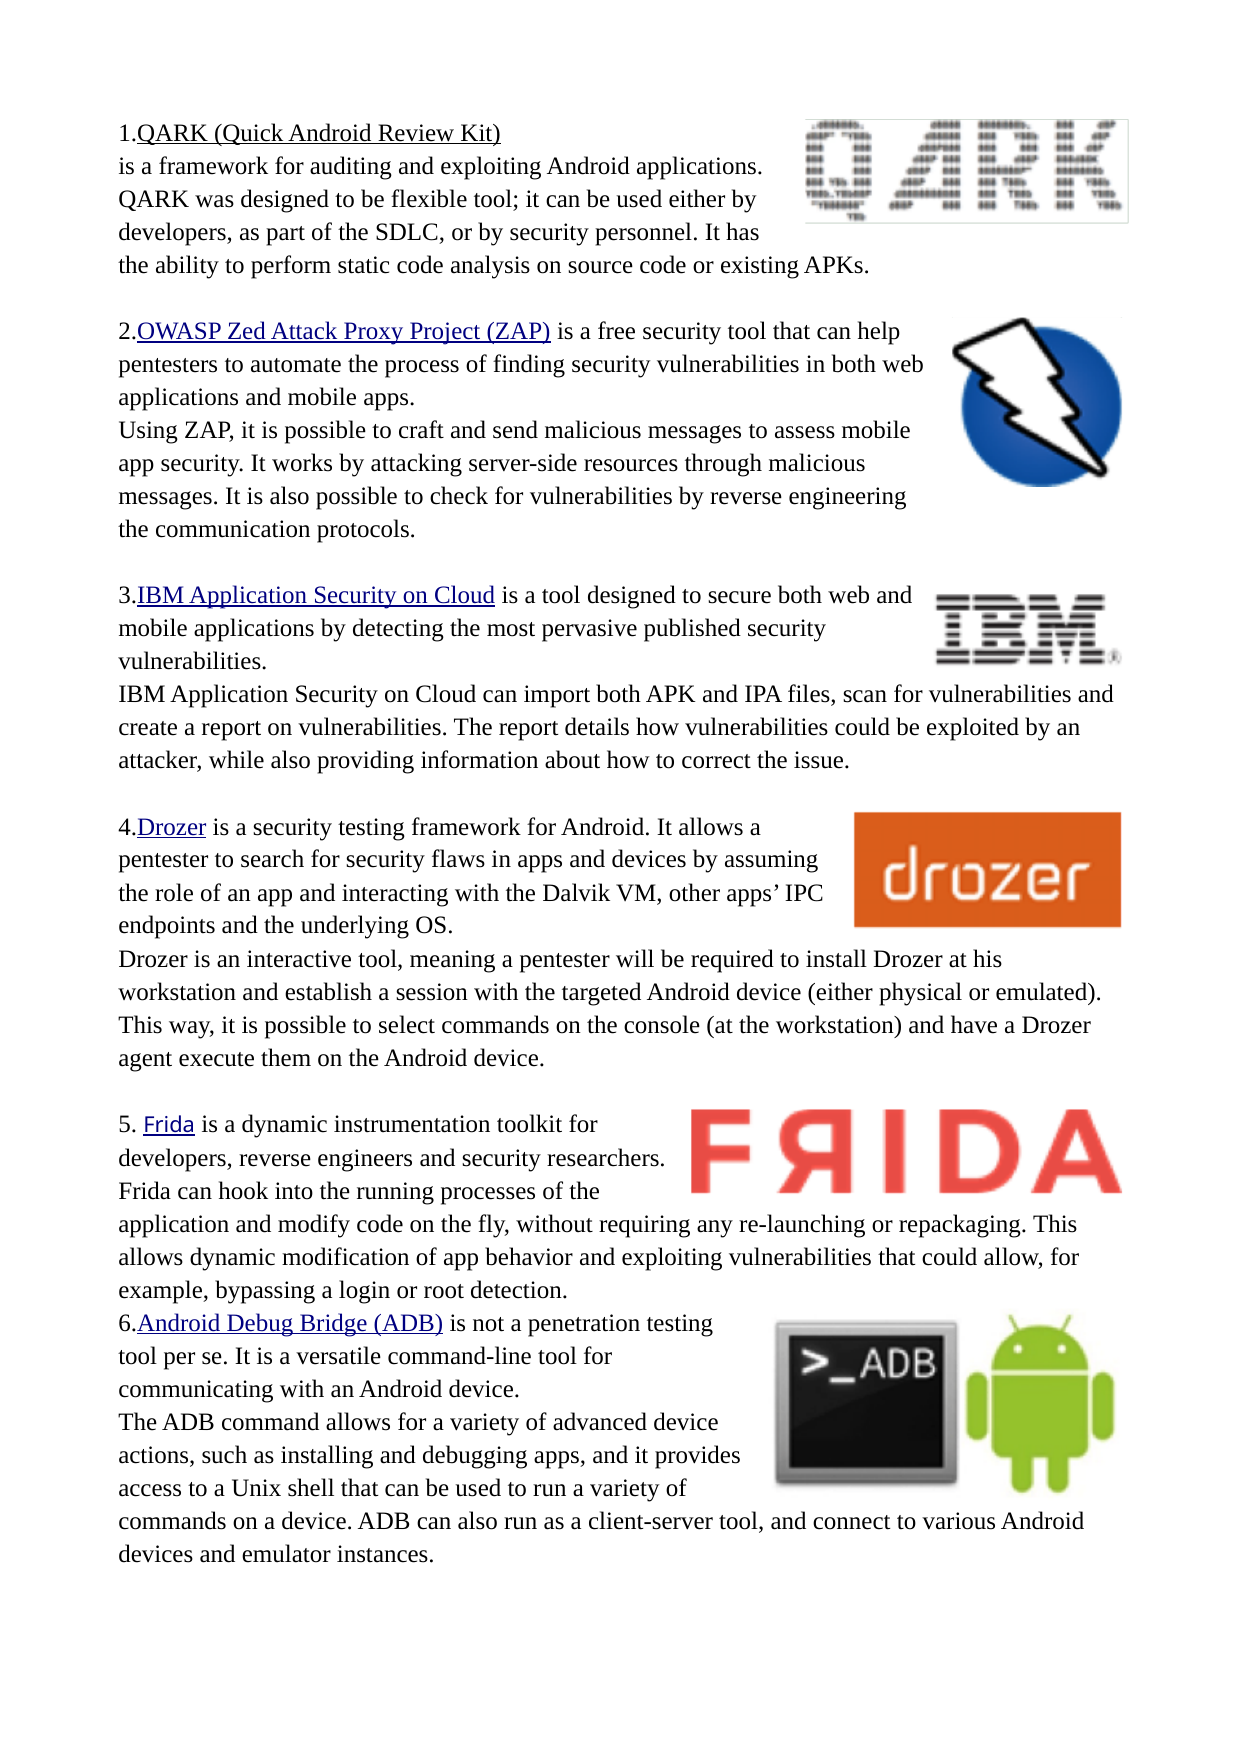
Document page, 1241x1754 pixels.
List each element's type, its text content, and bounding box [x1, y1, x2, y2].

list Android Debug Bridge (ADB) is not a penetration testing tool per se. It is a versatile command-line tool for communicating with an Android device. [118, 1308, 764, 1403]
text QARK was designed to be flexible tool; it can be used either by developers, as part of the SDLC, or by security personnel. It has the ability to perform static code analysis on source code or existing APKs. [118, 184, 1122, 279]
picture [951, 316, 1123, 487]
picture [764, 1307, 1123, 1501]
list Drozer is a security testing framework for Android. It allows a pentester to search for security flaws in apps and devices by assuming the role of an app and interacting with the Dalvik VM, other apps’ IPC endpoints and the underlying OS. [118, 812, 1122, 939]
picture [804, 118, 1130, 225]
list QARK (Quick Android Review Kit) [118, 118, 804, 147]
text 5. Frida is a dynamic instrumentation toolkit for developers, reverse engineers and security researchers. [118, 1109, 690, 1172]
text The ADB command allows for a variety of advanced device actions, such as installing and debugging apps, and it provides access to a Unix shell that can be used to run a variety of commands on a device. ADB can also run as a client-server tool, and connect to various Android devices and emulator instances. [118, 1407, 1122, 1568]
list IBM Application Security on Cloud is a tool designed to secure both web and mobile applications by detecting the most pervasive published security vulnerabilities. [118, 580, 929, 675]
list OWASP Zed Attack Proxy Project (ZAP) is a free security tool that can help pentesters to automate the process of finding security vulnerabilities in both web applications and mobile apps. [118, 316, 951, 411]
text Drozer is an interactive tool, meaning a pentester will be required to install Drozer at his workstation and establish a session with the targeted Android device (either physical or emulated). This way, it is possible to select commands on the console (at the workstation) and have a Drozer agent execute them on the Android device. [118, 944, 1122, 1071]
text Frida can hook into the running processes of the application and modify code on the fly, without requiring any re-launching or repackaging. This allows dynamic modification of app behavior and exploiting vulnerabilities that could allow, for example, bypassing a login or root detection. [118, 1176, 1122, 1304]
text Using ZAP, it is possible to craft and send malicious messages to assess mobile app security. It works by attacking server-side resources through malicious messages. It is also possible to check for vulnerabilities by reverse engineering the communication protocols. [118, 415, 1122, 543]
picture [853, 811, 1123, 929]
text IBM Application Security on Cloud can import both APK and IPA files, scan for vulnerabilities and create a report on vulnerabilities. The report details how vulnerabilities could be exploited by an attacker, while also providing information about how to correct the issue. [118, 679, 1122, 774]
picture [929, 580, 1123, 679]
list is a framework for auditing and exploiting Android applications. [118, 151, 804, 180]
picture [690, 1108, 1123, 1195]
